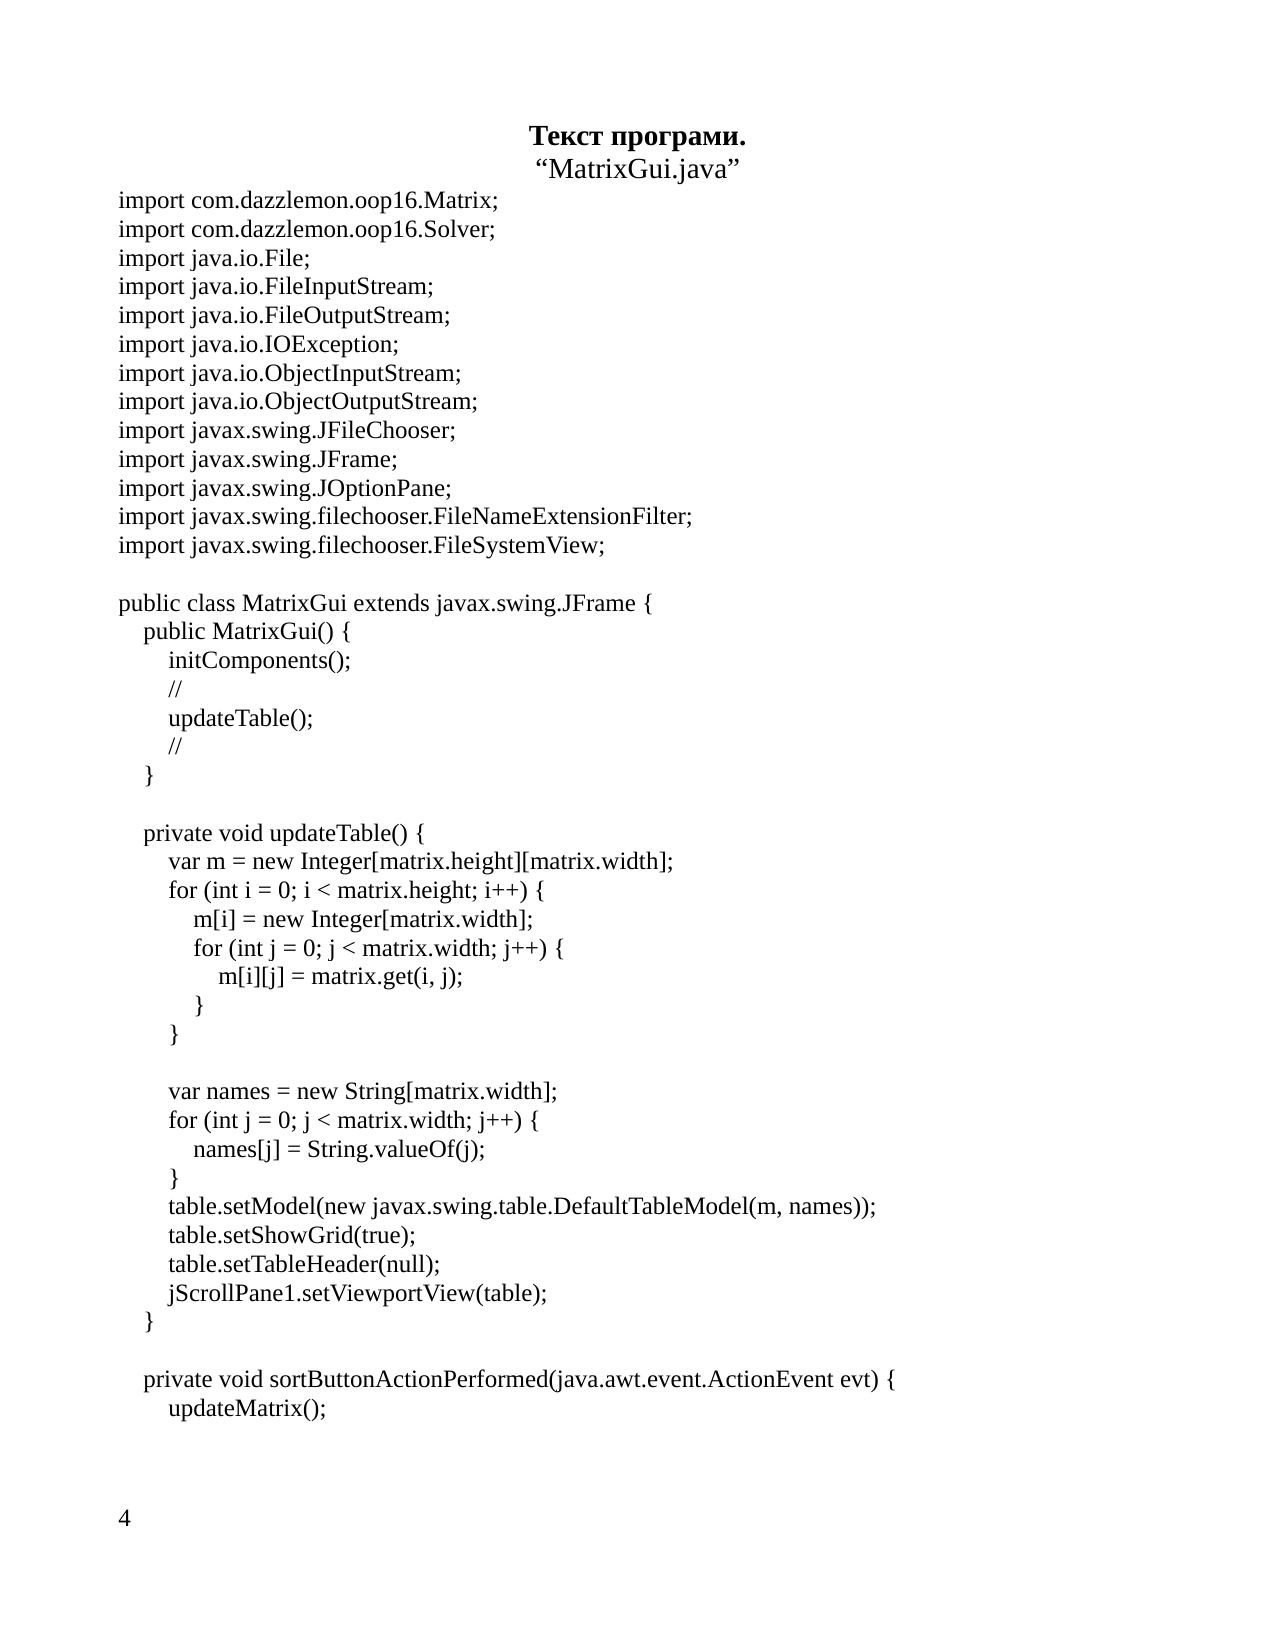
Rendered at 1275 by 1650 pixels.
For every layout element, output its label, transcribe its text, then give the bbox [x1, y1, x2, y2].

text for (int i = 0; i < matrix.height; i++) { [118, 875, 1157, 904]
text public MatrixGui() { [118, 616, 1157, 645]
text import java.io.ObjectInputStream; [118, 358, 1157, 386]
text for (int j = 0; j < matrix.width; j++) { [118, 933, 1157, 961]
text import java.io.FileInputStream; [118, 271, 1157, 300]
text } [118, 990, 1157, 1019]
text table.setModel(new javax.swing.table.DefaultTableModel(m, names)); [118, 1191, 1157, 1220]
text import java.io.FileOutputStream; [118, 300, 1157, 329]
text initComponents(); [118, 645, 1157, 674]
text for (int j = 0; j < matrix.width; j++) { [118, 1105, 1157, 1134]
text } [118, 1163, 1157, 1191]
text names[j] = String.valueOf(j); [118, 1134, 1157, 1163]
text updateMatrix(); [118, 1393, 1157, 1421]
text // [118, 674, 1157, 703]
text import java.io.IOException; [118, 329, 1157, 358]
text } [118, 1019, 1157, 1048]
text private void updateTable() { [118, 818, 1157, 846]
text m[i] = new Integer[matrix.width]; [118, 904, 1157, 933]
text updateTable(); [118, 703, 1157, 731]
text // [118, 731, 1157, 760]
text import java.io.File; [118, 243, 1157, 271]
text import javax.swing.JFileChooser; [118, 415, 1157, 444]
text import javax.swing.JFrame; [118, 444, 1157, 473]
text var names = new String[matrix.width]; [118, 1076, 1157, 1105]
text import javax.swing.JOptionPane; [118, 473, 1157, 501]
text } [118, 760, 1157, 789]
text } [118, 1306, 1157, 1335]
text var m = new Integer[matrix.height][matrix.width]; [118, 846, 1157, 875]
text table.setTableHeader(null); [118, 1249, 1157, 1278]
text m[i][j] = matrix.get(i, j); [118, 961, 1157, 990]
text import javax.swing.filechooser.FileNameExtensionFilter; [118, 501, 1157, 530]
text import javax.swing.filechooser.FileSystemView; [118, 530, 1157, 559]
text import com.dazzlemon.oop16.Matrix; [118, 185, 1157, 214]
text import com.dazzlemon.oop16.Solver; [118, 214, 1157, 243]
text private void sortButtonActionPerformed(java.awt.event.ActionEvent evt) { [118, 1364, 1157, 1393]
text jScrollPane1.setViewportView(table); [118, 1278, 1157, 1306]
text Текст програми. [118, 118, 1157, 152]
text “MatrixGui.java” [118, 152, 1157, 185]
text public class MatrixGui extends javax.swing.JFrame { [118, 588, 1157, 616]
text table.setShowGrid(true); [118, 1220, 1157, 1249]
text import java.io.ObjectOutputStream; [118, 386, 1157, 415]
